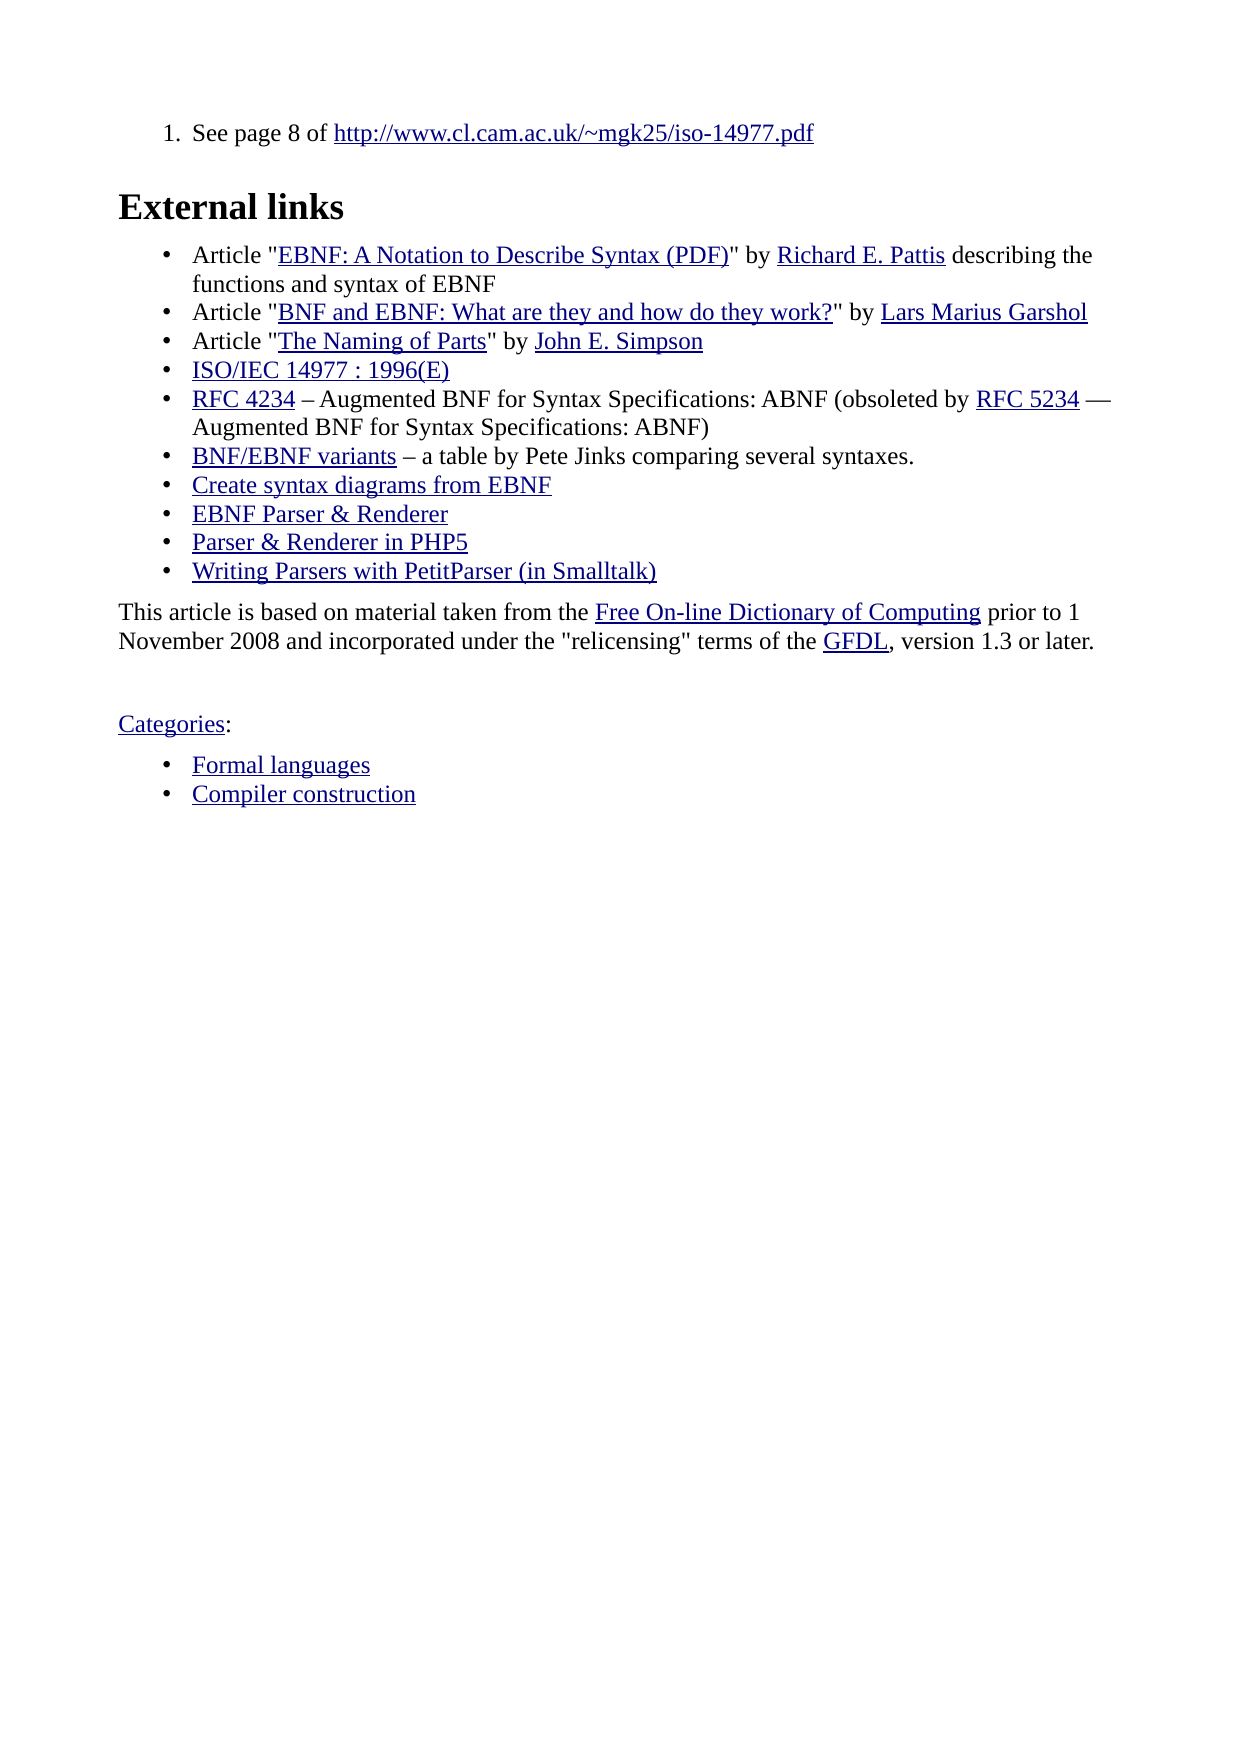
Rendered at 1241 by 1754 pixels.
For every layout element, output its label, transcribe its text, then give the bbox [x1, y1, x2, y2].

text Categories: [118, 709, 1122, 737]
list Formal languages [162, 750, 1122, 779]
list Article "BNF and EBNF: What are they and how do they work?" by Lars Marius Garshol [162, 297, 1122, 326]
list Compiler construction [162, 779, 1122, 807]
list Parser & Renderer in PHP5 [162, 527, 1122, 556]
list BNF/EBNF variants – a table by Pete Jinks comparing several syntaxes. [162, 441, 1122, 470]
subtitle External links [118, 184, 1122, 227]
list Article "The Naming of Parts" by John E. Simpson [162, 326, 1122, 355]
list EBNF Parser & Renderer [162, 499, 1122, 527]
text This article is based on material taken from the Free On-line Dictionary of Computing prior to 1 November 2008 and incorporated under the "relicensing" terms of the GFDL, version 1.3 or later. [118, 597, 1122, 655]
list See page 8 of http://www.cl.cam.ac.uk/~mgk25/iso-14977.pdf [162, 118, 1122, 147]
list Writing Parsers with PetitParser (in Smalltalk) [162, 556, 1122, 585]
list Create syntax diagrams from EBNF [162, 470, 1122, 499]
list ISO/IEC 14977 : 1996(E) [162, 355, 1122, 384]
list RFC 4234 – Augmented BNF for Syntax Specifications: ABNF (obsoleted by RFC 5234 — Augmented BNF for Syntax Specifications: ABNF) [162, 384, 1122, 441]
list Article "EBNF: A Notation to Describe Syntax (PDF)" by Richard E. Pattis describing the functions and syntax of EBNF [162, 240, 1122, 297]
